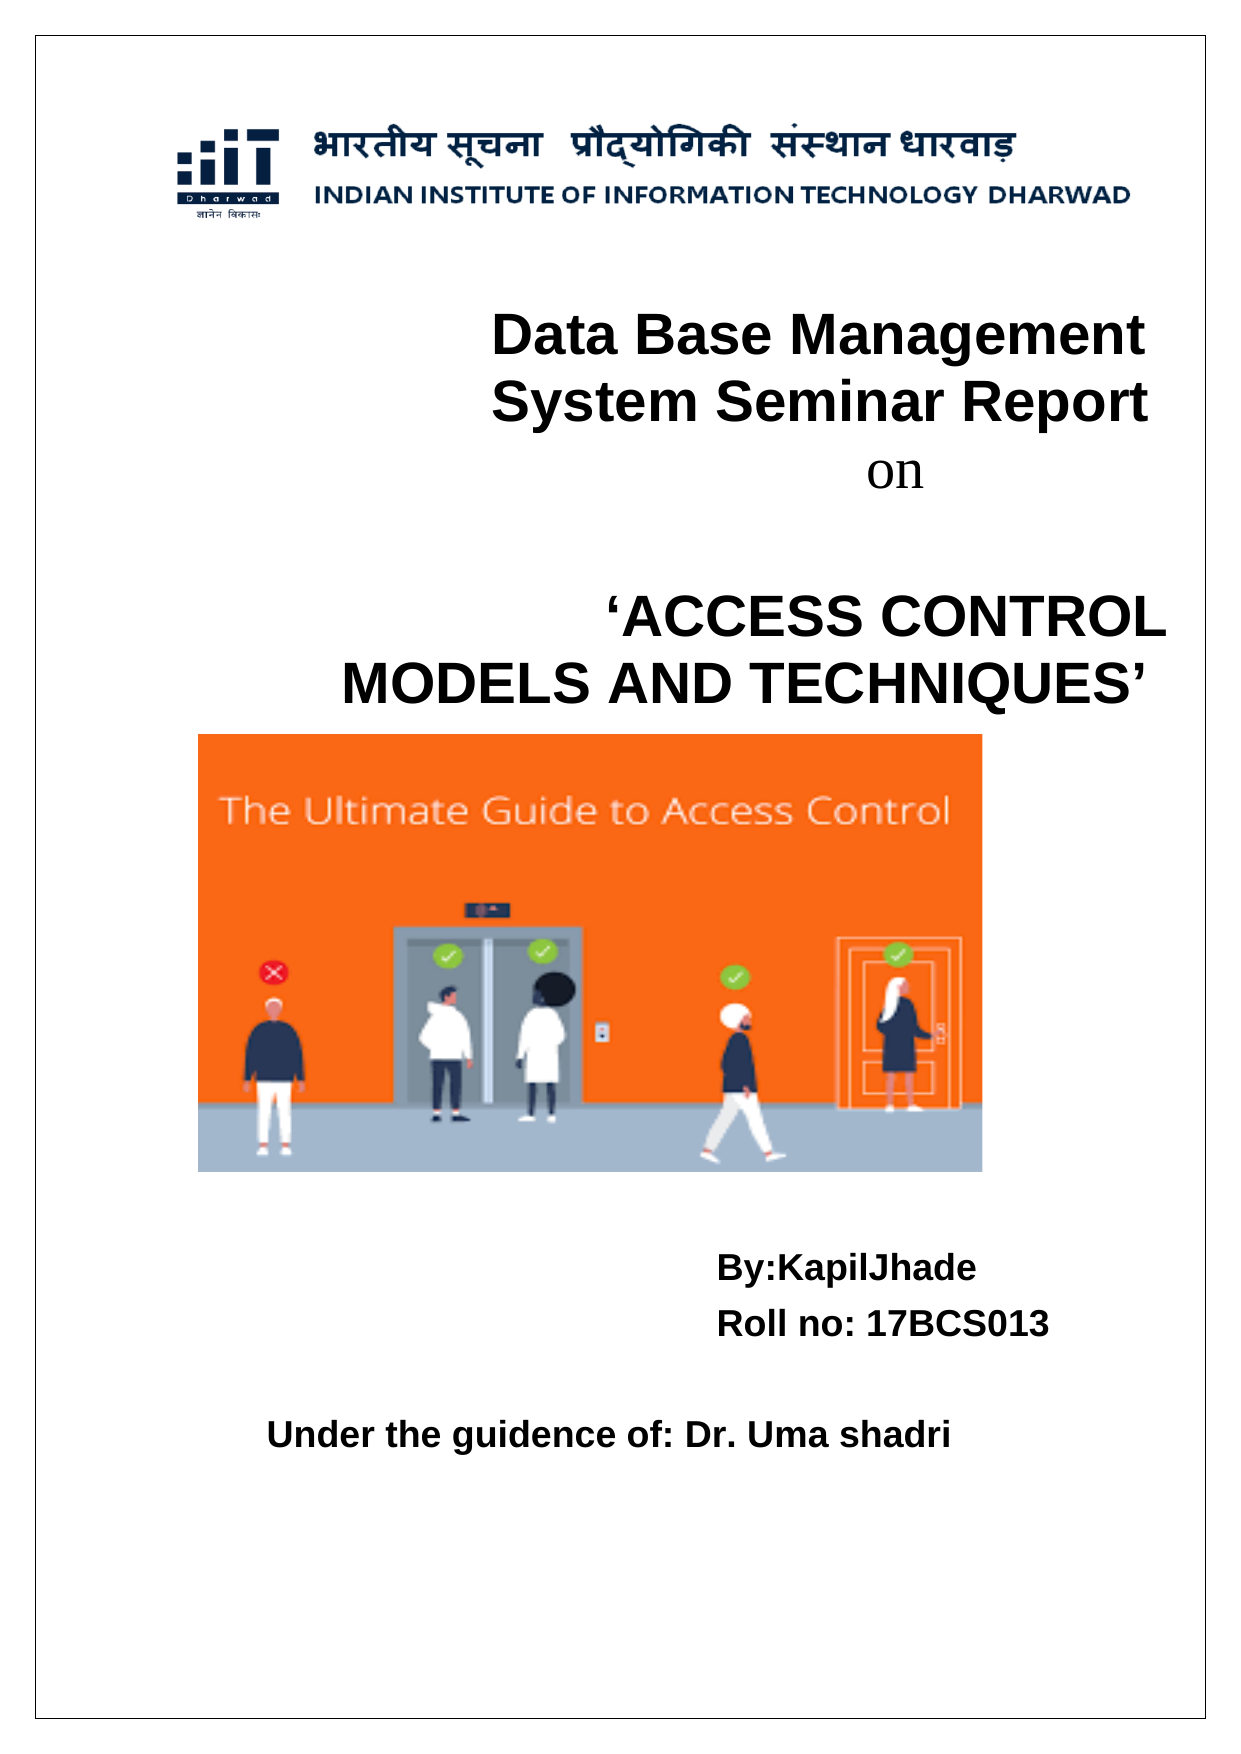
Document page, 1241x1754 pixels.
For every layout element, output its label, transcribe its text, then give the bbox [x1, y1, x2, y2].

subtitle Data Base Management System Seminar Report [41, 300, 1199, 434]
subtitle ‘ACCESS CONTROL MODELS AND TECHNIQUES’ [41, 582, 1199, 716]
picture [198, 734, 983, 1172]
picture [159, 121, 1143, 227]
subtitle o [1206, 536, 1240, 569]
text on [41, 434, 1199, 501]
text Under the guidence of: Dr. Uma shadri [41, 1412, 1199, 1456]
text By:KapilJhade [41, 1246, 1199, 1289]
subtitle o [0, 536, 35, 569]
subtitle o [36, 536, 1205, 569]
text Roll no: 17BCS013 [41, 1301, 1199, 1344]
